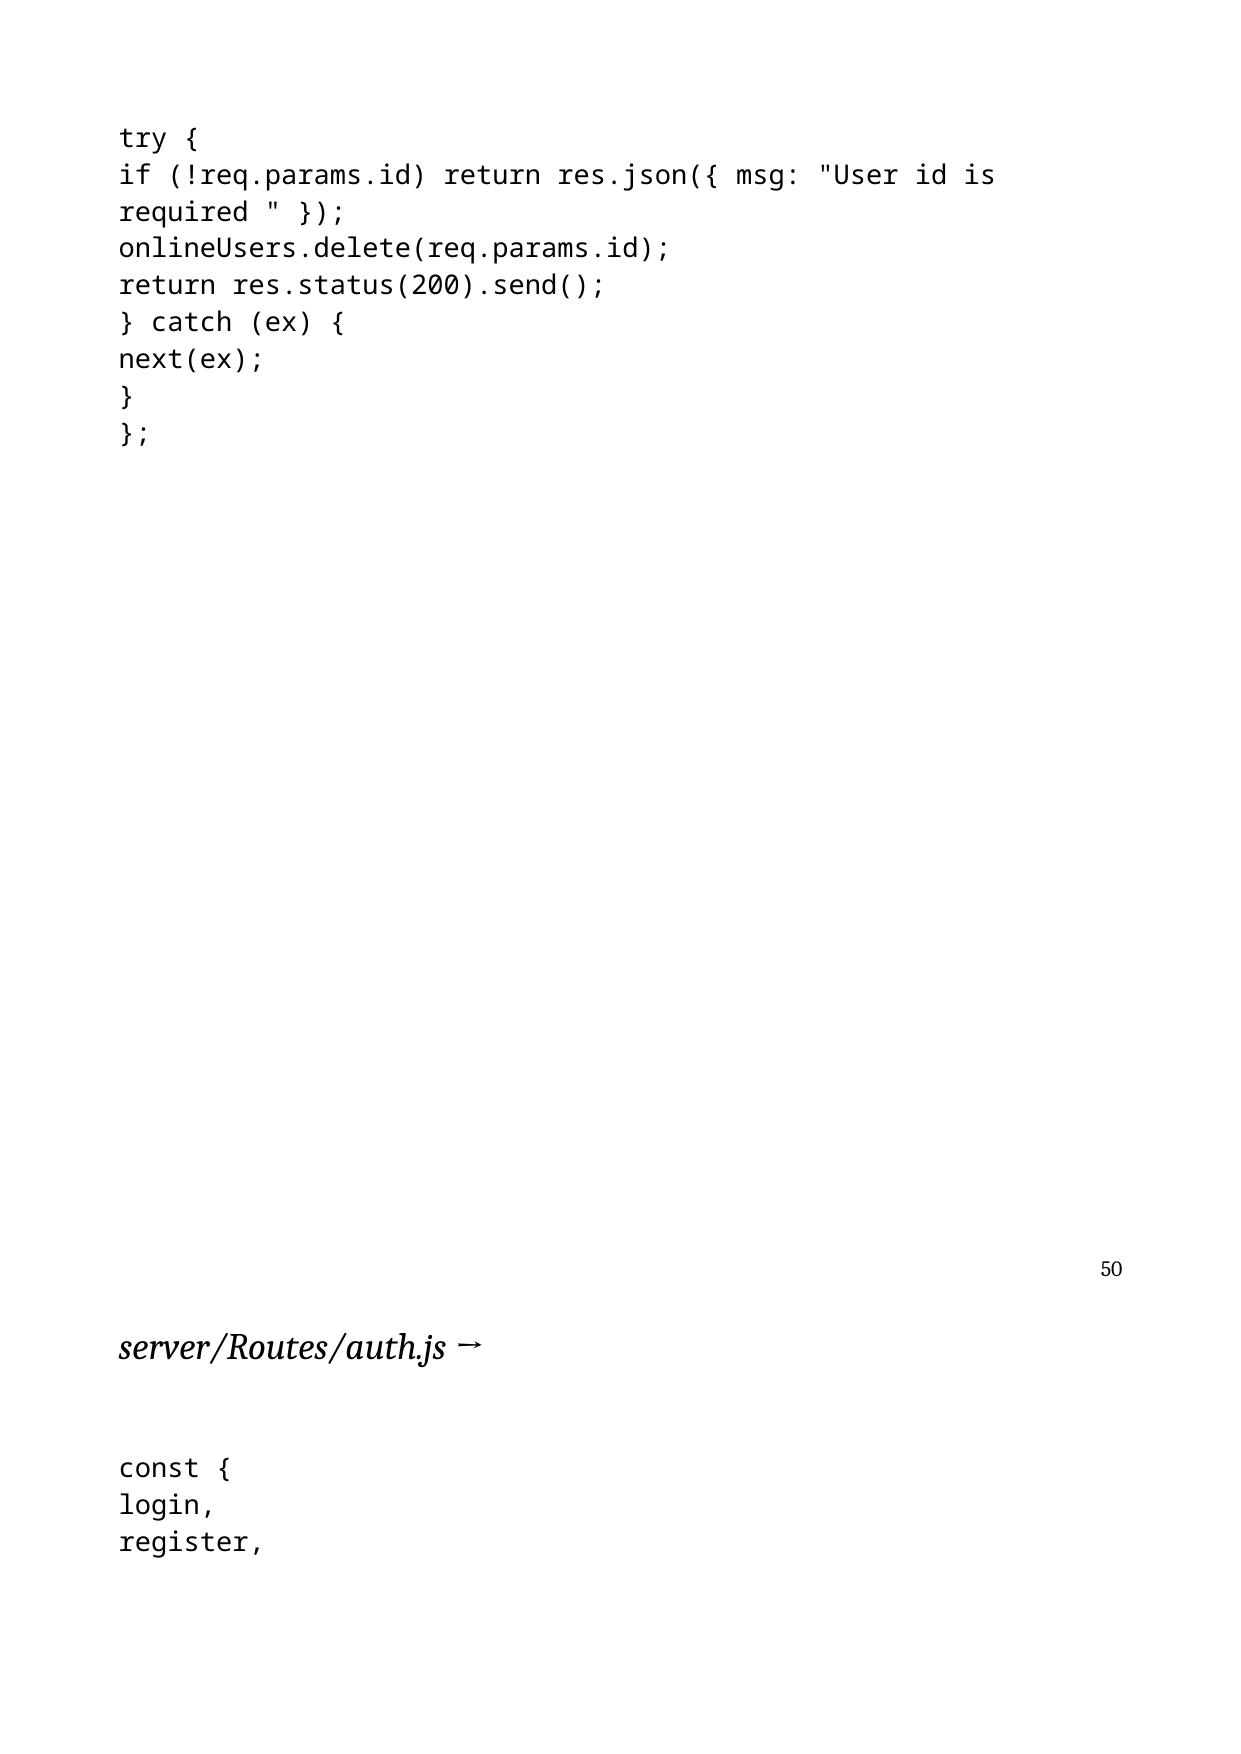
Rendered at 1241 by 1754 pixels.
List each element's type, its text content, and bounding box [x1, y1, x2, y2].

text } catch (ex) { [118, 303, 1122, 339]
text return res.status(200).send(); [118, 266, 1122, 303]
text login, [118, 1485, 1122, 1522]
text 50 [118, 1257, 1122, 1282]
text next(ex); [118, 339, 1122, 376]
text server/Routes/auth.js → [118, 1325, 1122, 1368]
text }; [118, 413, 1122, 450]
text const { [118, 1448, 1122, 1485]
text try { [118, 118, 1122, 155]
text register, [118, 1522, 1122, 1559]
text } [118, 376, 1122, 413]
text onlineUsers.delete(req.params.id); [118, 229, 1122, 266]
text if (!req.params.id) return res.json({ msg: "User id is required " }); [118, 155, 1122, 229]
